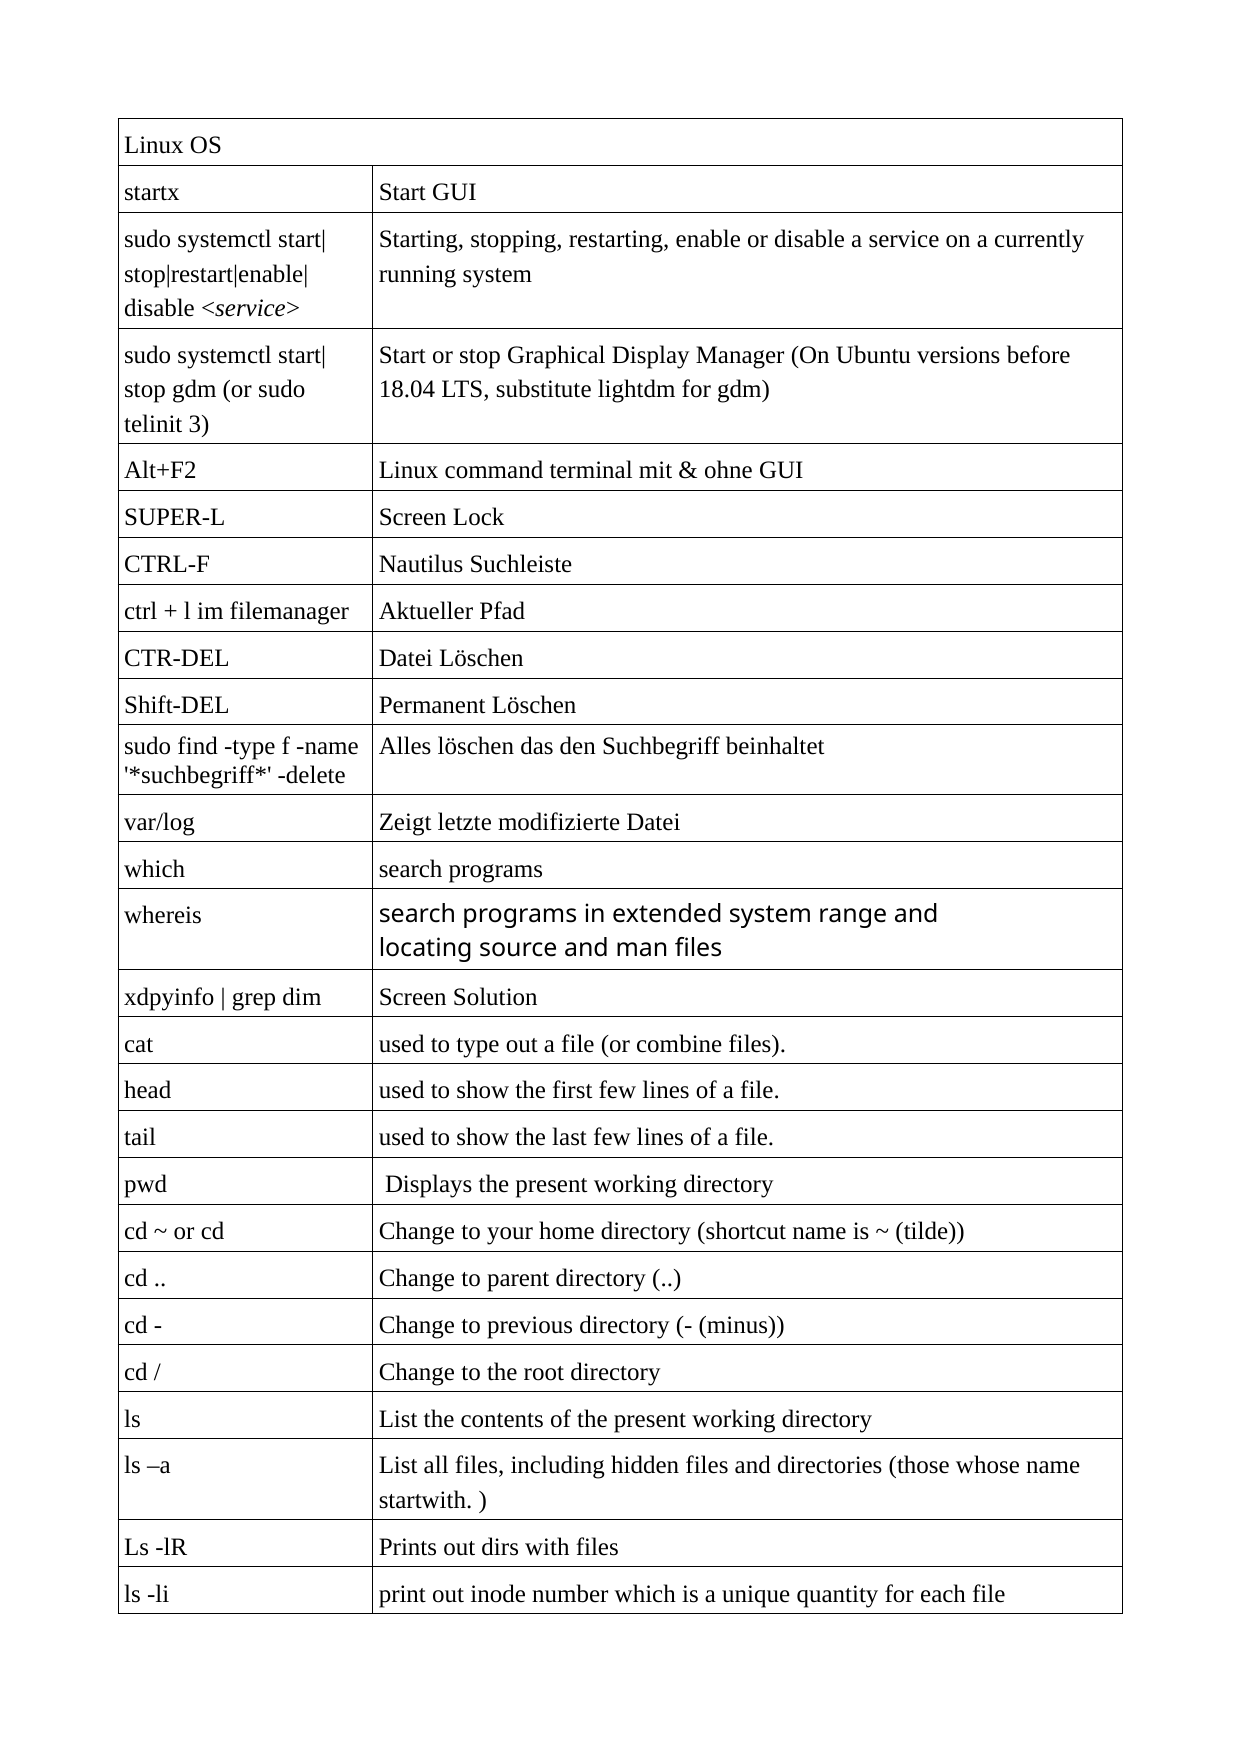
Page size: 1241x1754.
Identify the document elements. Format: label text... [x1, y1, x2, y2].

table_cell Change to your home directory (shortcut name is ~ (tilde)) [373, 1205, 1122, 1251]
table_cell Screen Lock [373, 491, 1122, 537]
table_cell ctrl + l im filemanager [119, 585, 372, 631]
table_cell ls [119, 1392, 372, 1438]
table_cell head [119, 1064, 372, 1110]
table_cell Zeigt letzte modifizierte Datei [373, 795, 1122, 841]
table_cell var/log [119, 795, 372, 841]
table_cell pwd [119, 1158, 372, 1204]
table_cell sudo systemctl start|stop gdm (or sudo telinit 3) [119, 329, 372, 443]
table_cell List the contents of the present working directory [373, 1392, 1122, 1438]
table_cell List all files, including hidden files and directories (those whose name startwith. ) [373, 1439, 1122, 1519]
table_cell used to show the first few lines of a file. [373, 1064, 1122, 1110]
table_cell SUPER-L [119, 491, 372, 537]
table_cell Alt+F2 [119, 444, 372, 490]
table_cell Screen Solution [373, 970, 1122, 1016]
table_cell Change to the root directory [373, 1345, 1122, 1391]
table_cell search programs [373, 842, 1122, 888]
table_cell which [119, 842, 372, 888]
table_cell whereis [119, 889, 372, 969]
table_cell Change to previous directory (- (minus)) [373, 1299, 1122, 1344]
table_cell print out inode number which is a unique quantity for each file [373, 1567, 1122, 1613]
table_cell cd .. [119, 1252, 372, 1297]
table_cell Ls -lR [119, 1520, 372, 1566]
table_cell CTR-DEL [119, 632, 372, 677]
table_cell search programs in extended system range and locating source and man files [373, 889, 1122, 969]
table_cell Aktueller Pfad [373, 585, 1122, 631]
table_cell Change to parent directory (..) [373, 1252, 1122, 1297]
table_cell CTRL-F [119, 538, 372, 584]
table_cell Starting, stopping, restarting, enable or disable a service on a currently running system [373, 213, 1122, 327]
table_cell Prints out dirs with files [373, 1520, 1122, 1566]
table_cell Shift-DEL [119, 679, 372, 724]
table_cell Displays the present working directory [373, 1158, 1122, 1204]
table_cell Datei Löschen [373, 632, 1122, 677]
table_cell Nautilus Suchleiste [373, 538, 1122, 584]
table_cell Alles löschen das den Suchbegriff beinhaltet [373, 725, 1122, 794]
table_cell cd ~ or cd [119, 1205, 372, 1251]
table_cell Start or stop Graphical Display Manager (On Ubuntu versions before 18.04 LTS, substitute lightdm for gdm) [373, 329, 1122, 443]
table_cell xdpyinfo | grep dim [119, 970, 372, 1016]
table_cell used to show the last few lines of a file. [373, 1111, 1122, 1157]
table_cell sudo find -type f -name '*suchbegriff*' -delete [119, 725, 372, 794]
table_cell sudo systemctl start|stop|restart|enable|disable <service> [119, 213, 372, 327]
table_cell Permanent Löschen [373, 679, 1122, 724]
table_cell tail [119, 1111, 372, 1157]
table_cell cd - [119, 1299, 372, 1344]
table_cell startx [119, 166, 372, 212]
table_cell ls –a [119, 1439, 372, 1519]
table_cell Linux command terminal mit & ohne GUI [373, 444, 1122, 490]
table_cell ls -li [119, 1567, 372, 1613]
table_cell cat [119, 1017, 372, 1063]
table_cell used to type out a file (or combine files). [373, 1017, 1122, 1063]
table_cell Start GUI [373, 166, 1122, 212]
table_cell cd / [119, 1345, 372, 1391]
table_header Linux OS [119, 119, 1122, 165]
